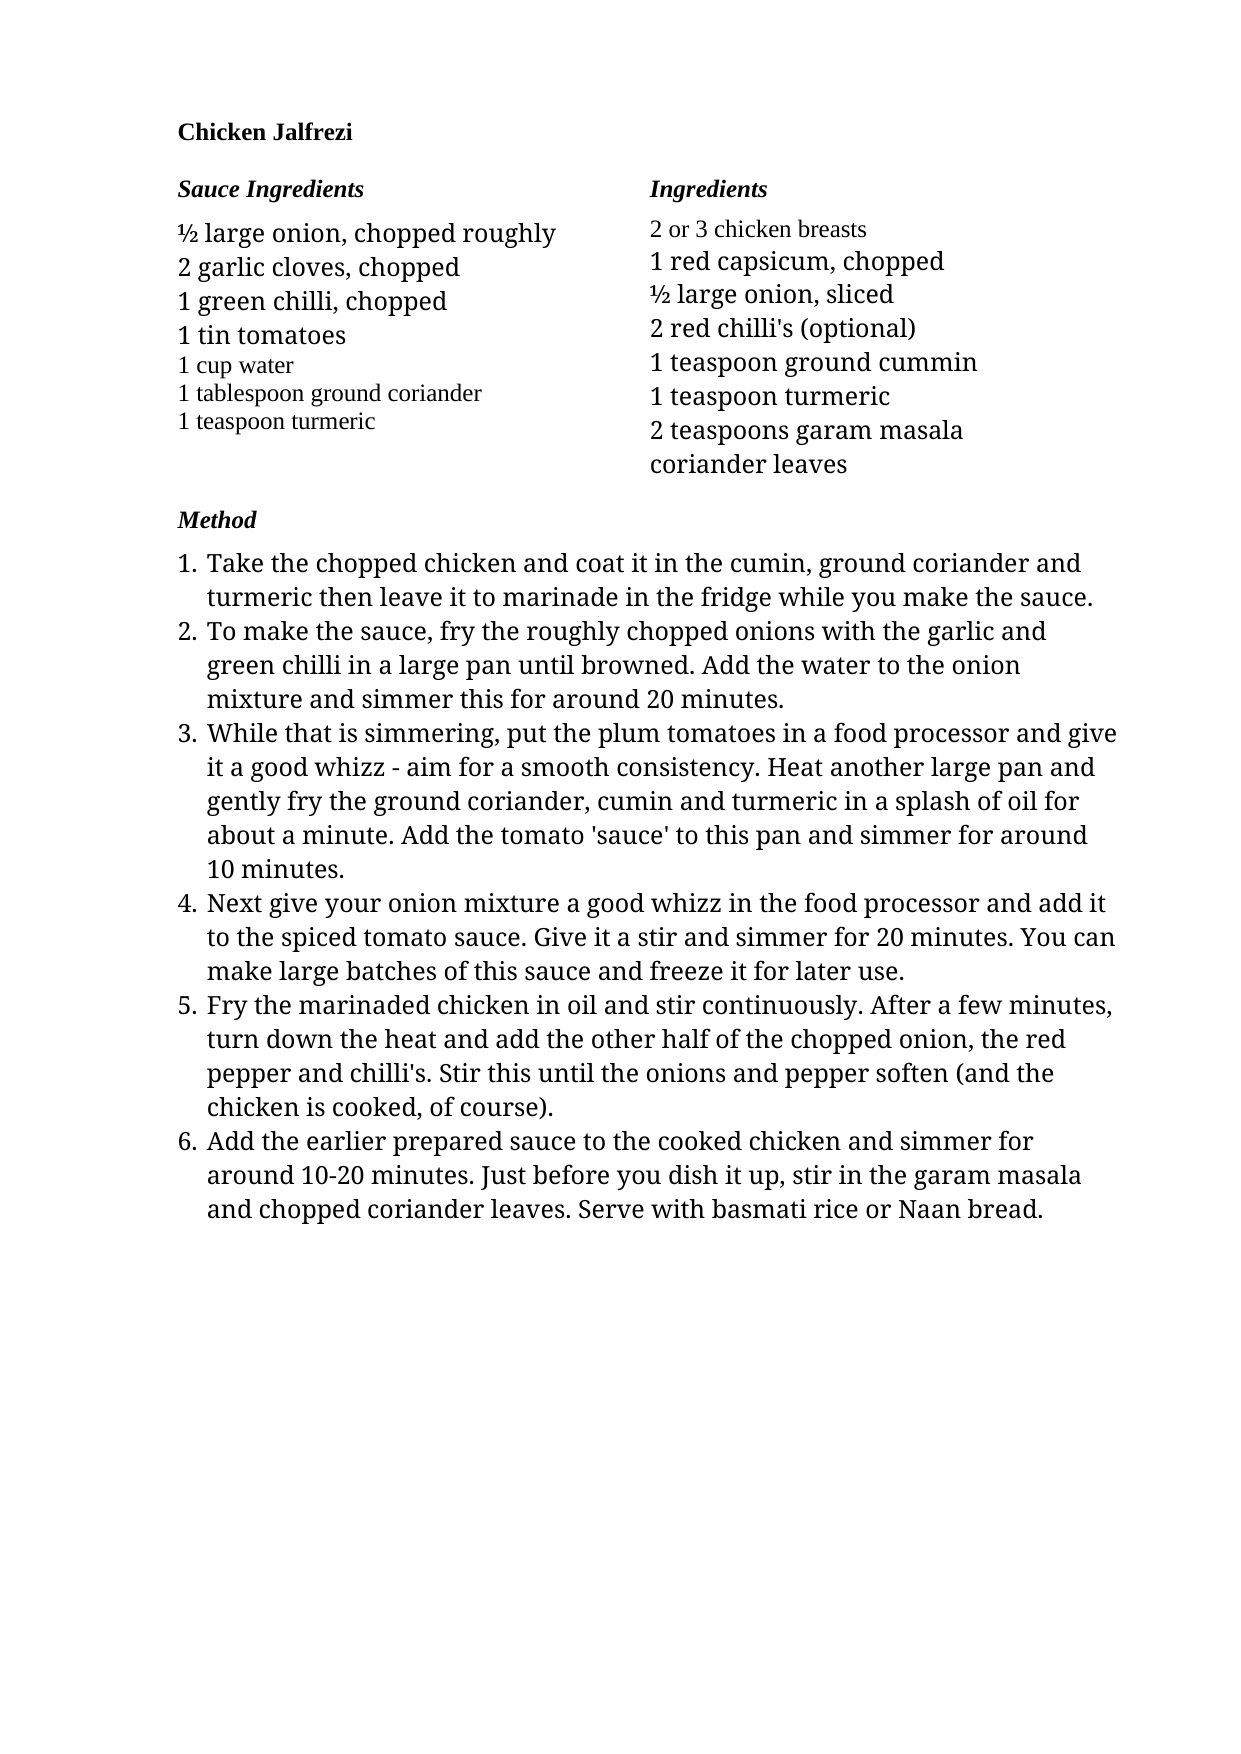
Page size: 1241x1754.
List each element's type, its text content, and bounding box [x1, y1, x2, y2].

text ½ large onion, sliced [649, 277, 1122, 311]
text 2 or 3 chicken breasts [649, 216, 1122, 243]
subtitle Ingredients [649, 175, 1122, 203]
text 1 green chilli, chopped [177, 283, 649, 317]
list Next give your onion mixture a good whizz in the food processor and add it to the spiced tomato sauce. Give it a stir and simmer for 20 minutes. You can make large batches of this sauce and freeze it for later use. [177, 886, 1122, 988]
subtitle Method [177, 506, 1122, 534]
text ½ large onion, chopped roughly [177, 216, 649, 249]
subtitle Sauce Ingredients [177, 175, 649, 203]
text 2 red chilli's (optional) [649, 311, 1122, 345]
list Take the chopped chicken and coat it in the cumin, ground coriander and turmeric then leave it to marinade in the fridge while you make the sauce. [177, 546, 1122, 614]
text 1 tin tomatoes [177, 317, 649, 351]
text 1 teaspoon turmeric [177, 407, 649, 434]
list Fry the marinaded chicken in oil and stir continuously. After a few minutes, turn down the heat and add the other half of the chopped onion, the red pepper and chilli's. Stir this until the onions and pepper soften (and the chicken is cooked, of course). [177, 988, 1122, 1123]
text coriander leaves [649, 447, 1122, 481]
list Add the earlier prepared sauce to the cooked chicken and simmer for around 10-20 minutes. Just before you dish it up, stir in the garam masala and chopped coriander leaves. Serve with basmati rice or Naan bread. [177, 1123, 1122, 1225]
text 2 garlic cloves, chopped [177, 249, 649, 283]
text 1 red capsicum, chopped [649, 243, 1122, 277]
list While that is simmering, put the plum tomatoes in a food processor and give it a good whizz - aim for a smooth consistency. Heat another large pan and gently fry the ground coriander, cumin and turmeric in a splash of oil for about a minute. Add the tomato 'sauce' to this pan and simmer for around 10 minutes. [177, 716, 1122, 886]
text 1 tablespoon ground coriander [177, 379, 649, 407]
text 1 cup water [177, 351, 649, 379]
text 1 teaspoon turmeric [649, 379, 1122, 413]
list To make the sauce, fry the roughly chopped onions with the garlic and green chilli in a large pan until browned. Add the water to the onion mixture and simmer this for around 20 minutes. [177, 614, 1122, 716]
text 1 teaspoon ground cummin [649, 345, 1122, 379]
text 2 teaspoons garam masala [649, 413, 1122, 447]
